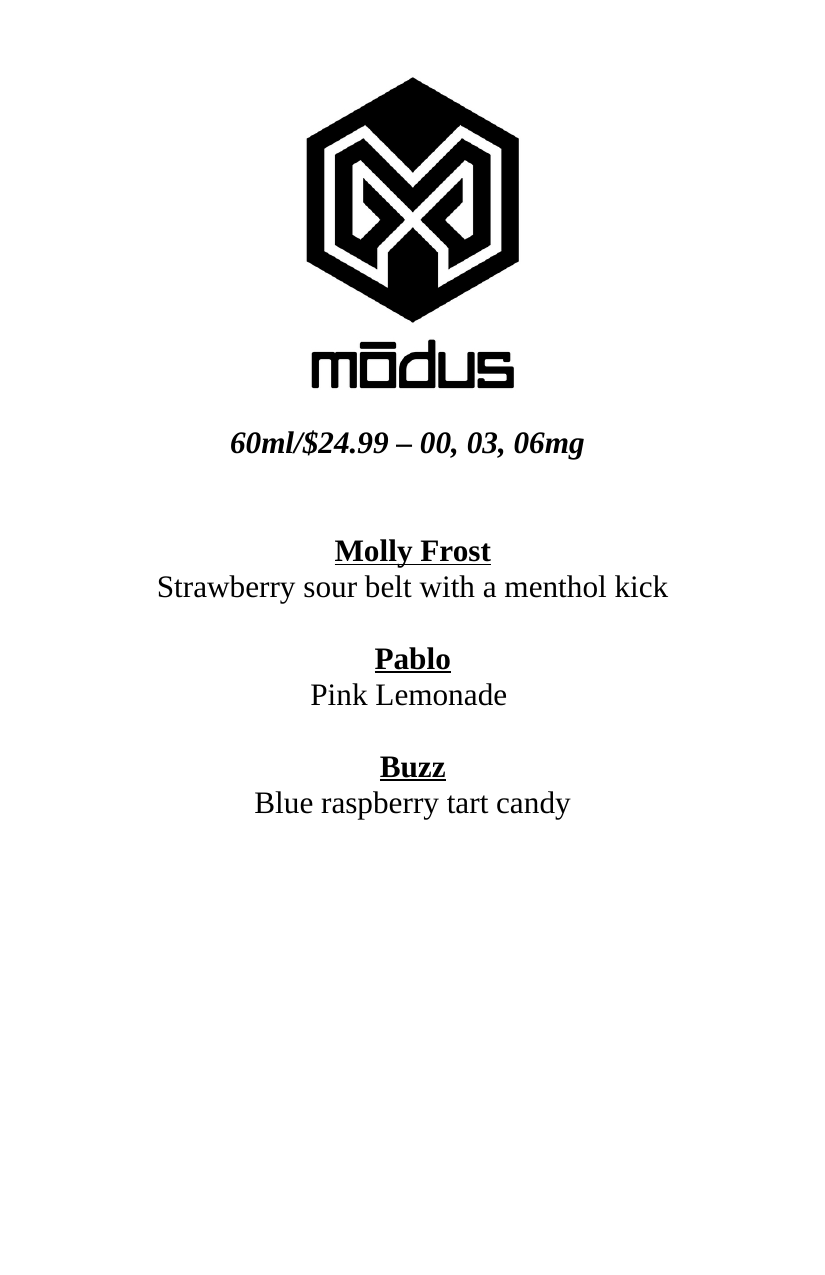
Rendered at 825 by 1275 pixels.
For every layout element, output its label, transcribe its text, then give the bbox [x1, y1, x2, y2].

text Pablo [118, 640, 707, 676]
text Strawberry sour belt with a menthol kick [118, 568, 707, 604]
text 60ml/$24.99 – 00, 03, 06mg [118, 425, 707, 461]
text Blue raspberry tart candy [118, 784, 707, 820]
text Buzz [118, 748, 707, 784]
text Pink Lemonade [118, 676, 707, 712]
picture [241, 59, 584, 407]
text Molly Frost [118, 533, 707, 568]
